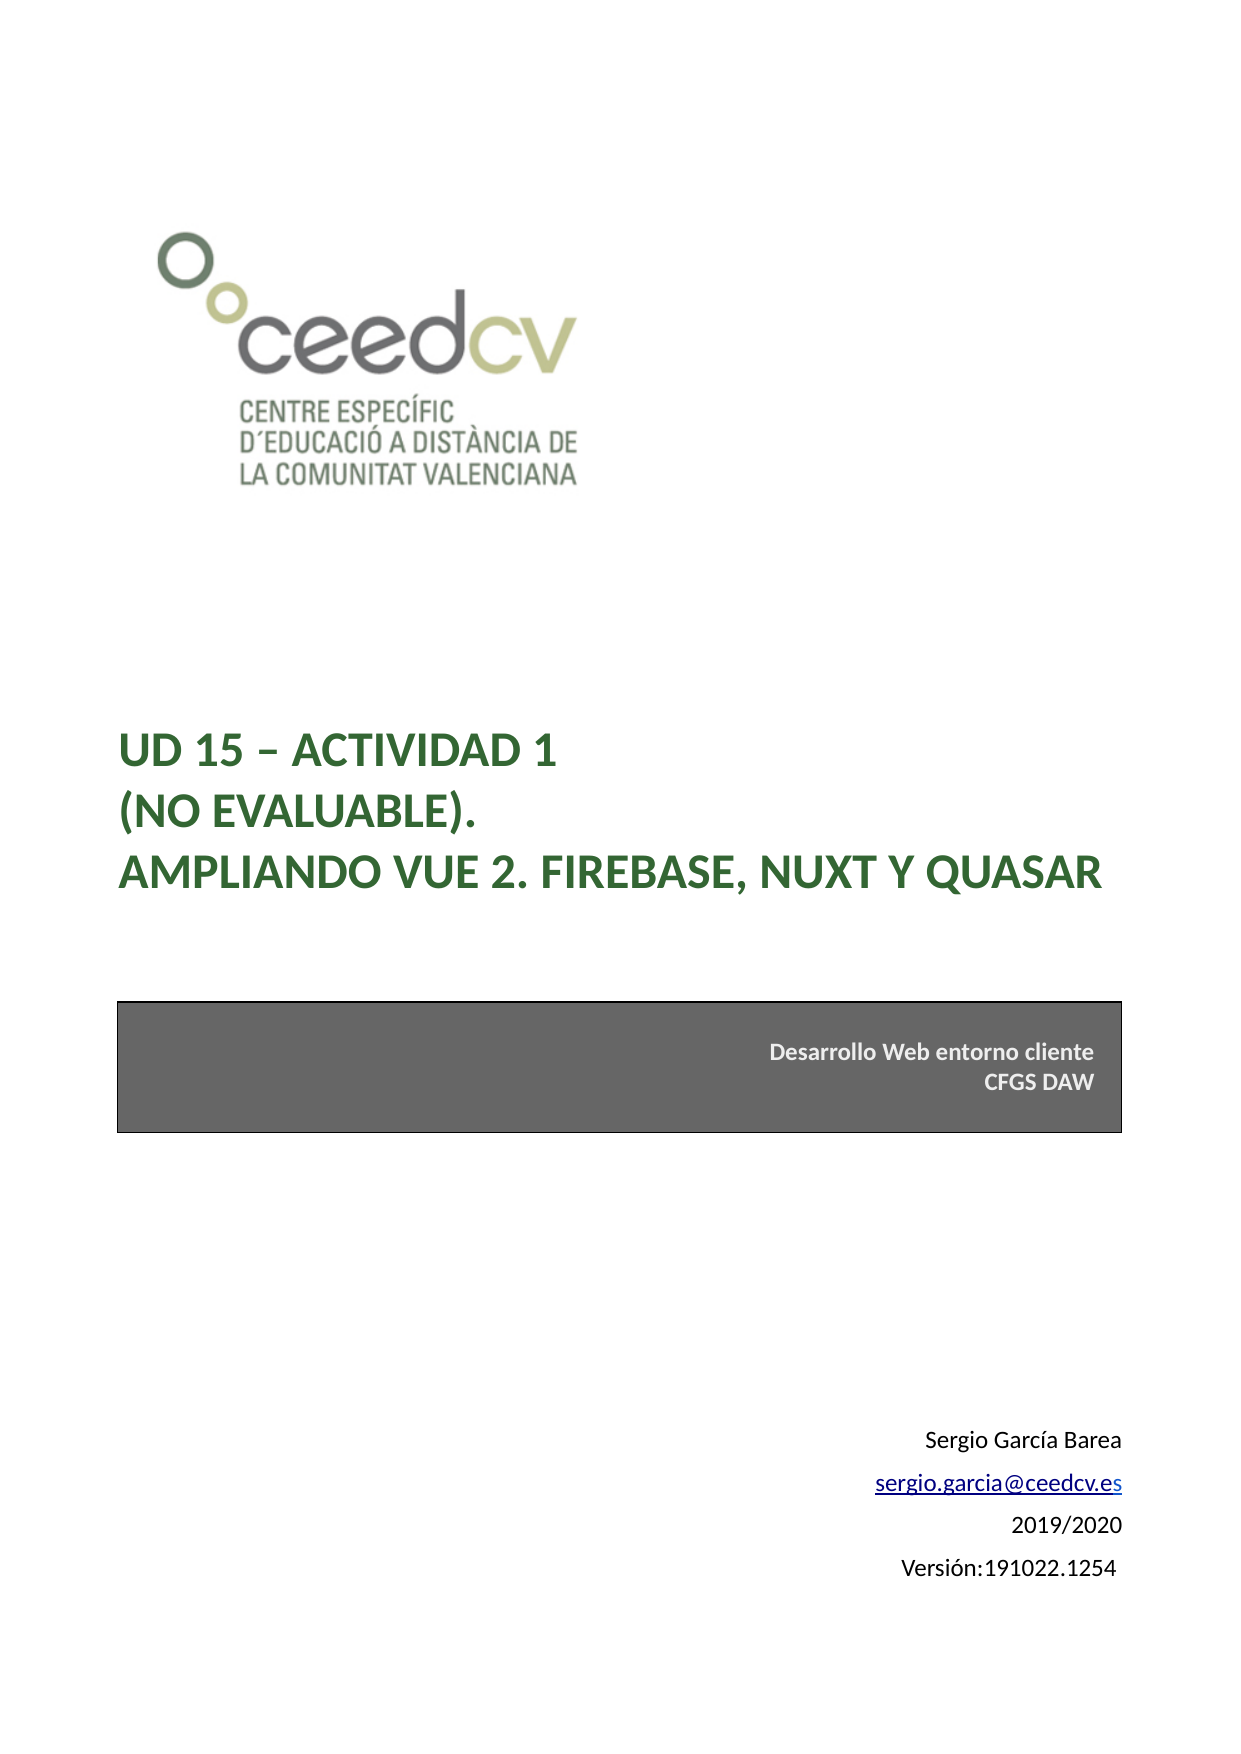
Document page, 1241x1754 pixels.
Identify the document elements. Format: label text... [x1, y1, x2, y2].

picture [118, 204, 681, 514]
text Sergio García Barea [231, 1425, 1122, 1455]
text 2019/2020 [118, 1509, 1122, 1540]
text Ampliando Vue 2. Firebase, Nuxt y Quasar [118, 840, 1122, 901]
text Versión:191022.1254 [118, 1552, 1122, 1582]
text UD 15 – ACTIVIDAD 1 [118, 718, 1122, 779]
text CFGS DAW [121, 1066, 1094, 1097]
text Desarrollo Web entorno cliente [121, 1036, 1094, 1066]
text sergio.garcia@ceedcv.es [231, 1467, 1122, 1498]
text (No evaluable). [118, 779, 1122, 840]
